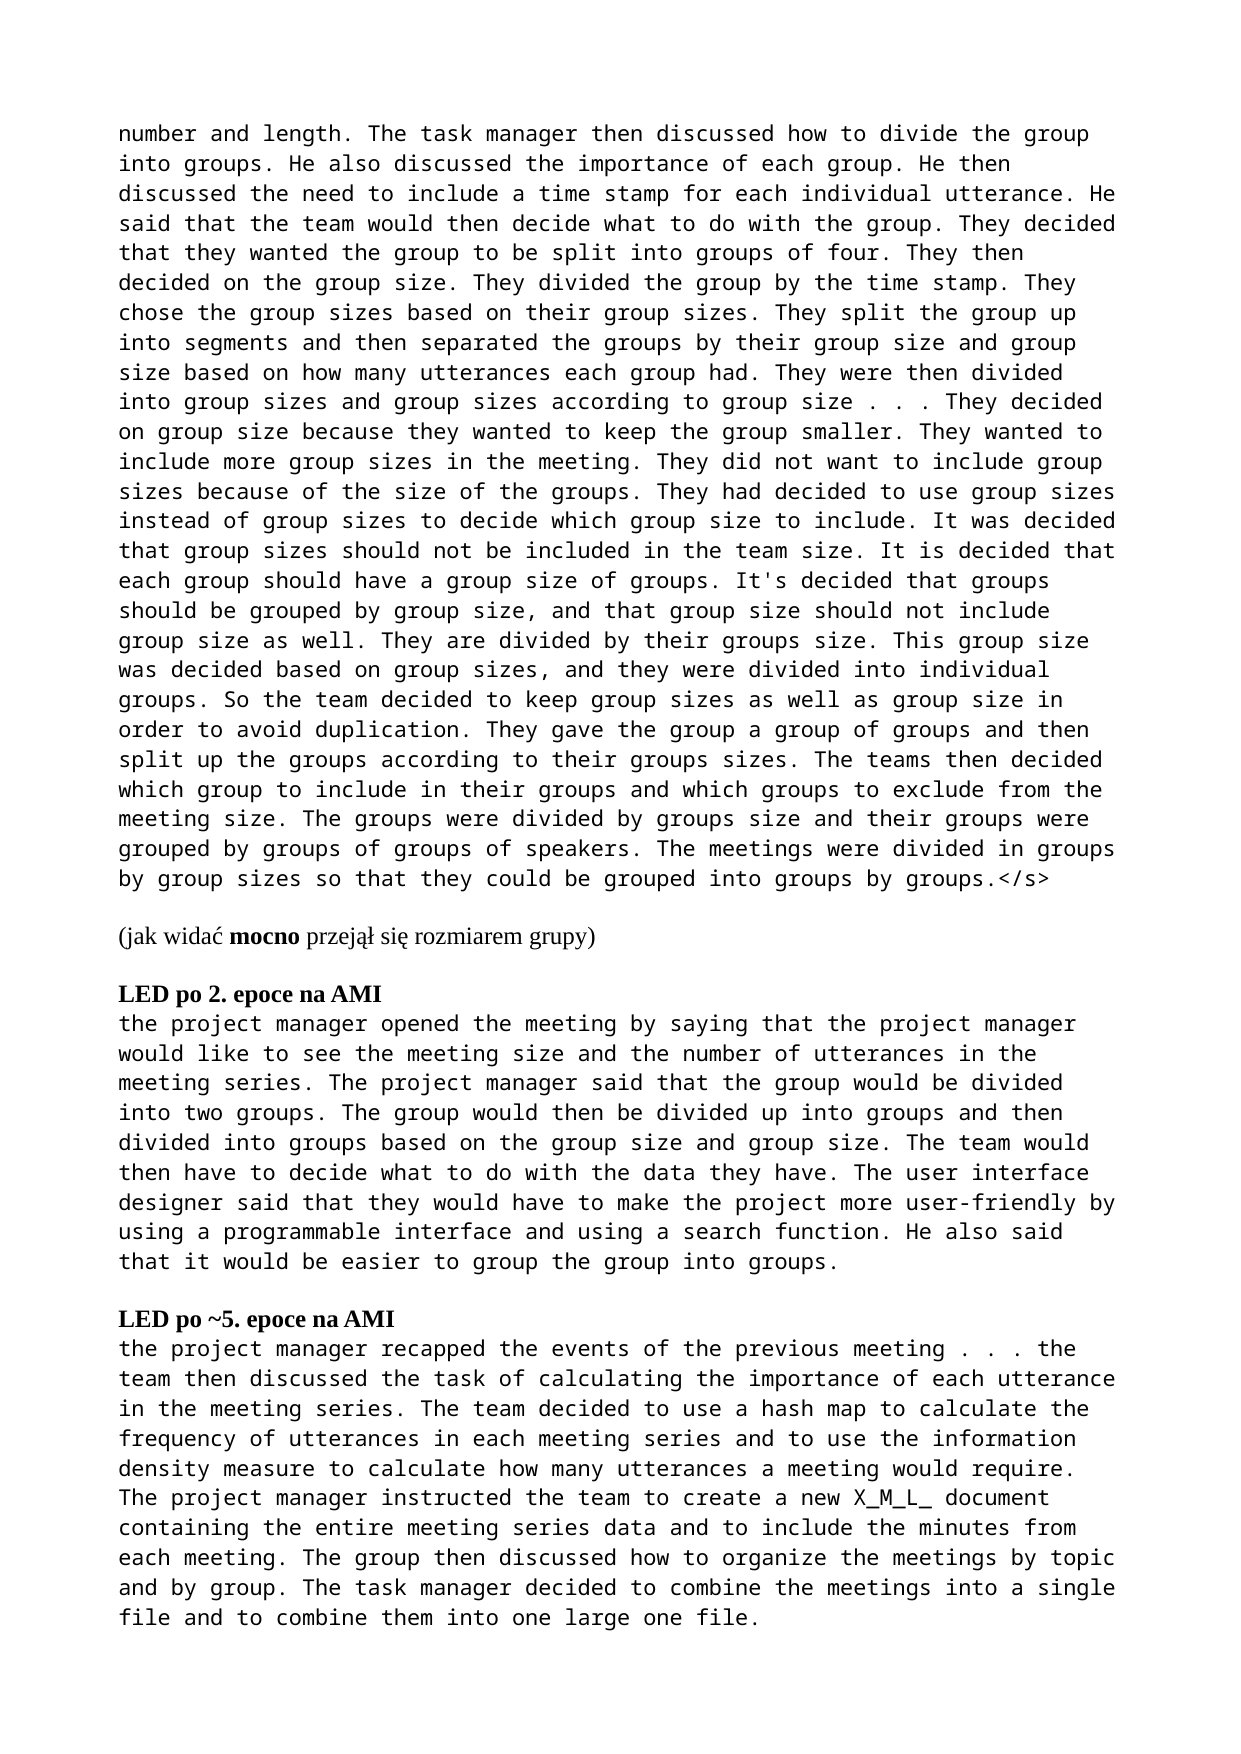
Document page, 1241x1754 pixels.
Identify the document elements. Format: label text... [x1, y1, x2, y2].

text the project manager opened the meeting by saying that the project manager would like to see the meeting size and the number of utterances in the meeting series. The project manager said that the group would be divided into two groups. The group would then be divided up into groups and then divided into groups based on the group size and group size. The team would then have to decide what to do with the data they have. The user interface designer said that they would have to make the project more user-friendly by using a programmable interface and using a search function. He also said that it would be easier to group the group into groups. [118, 1008, 1122, 1276]
text LED po 2. epoce na AMI [118, 979, 1122, 1008]
text LED po ~5. epoce na AMI [118, 1304, 1122, 1333]
text the project manager recapped the events of the previous meeting . . . the team then discussed the task of calculating the importance of each utterance in the meeting series. The team decided to use a hash map to calculate the frequency of utterances in each meeting series and to use the information density measure to calculate how many utterances a meeting would require. The project manager instructed the team to create a new X_M_L_ document containing the entire meeting series data and to include the minutes from each meeting. The group then discussed how to organize the meetings by topic and by group. The task manager decided to combine the meetings into a single file and to combine them into one large one file. [118, 1333, 1122, 1631]
text number and length. The task manager then discussed how to divide the group into groups. He also discussed the importance of each group. He then discussed the need to include a time stamp for each individual utterance. He said that the team would then decide what to do with the group. They decided that they wanted the group to be split into groups of four. They then decided on the group size. They divided the group by the time stamp. They chose the group sizes based on their group sizes. They split the group up into segments and then separated the groups by their group size and group size based on how many utterances each group had. They were then divided into group sizes and group sizes according to group size . . . They decided on group size because they wanted to keep the group smaller. They wanted to include more group sizes in the meeting. They did not want to include group sizes because of the size of the groups. They had decided to use group sizes instead of group sizes to decide which group size to include. It was decided that group sizes should not be included in the team size. It is decided that each group should have a group size of groups. It's decided that groups should be grouped by group size, and that group size should not include group size as well. They are divided by their groups size. This group size was decided based on group sizes, and they were divided into individual groups. So the team decided to keep group sizes as well as group size in order to avoid duplication. They gave the group a group of groups and then split up the groups according to their groups sizes. The teams then decided which group to include in their groups and which groups to exclude from the meeting size. The groups were divided by groups size and their groups were grouped by groups of groups of speakers. The meetings were divided in groups by group sizes so that they could be grouped into groups by groups.</s> [118, 118, 1122, 893]
text (jak widać mocno przejął się rozmiarem grupy) [118, 921, 1122, 950]
